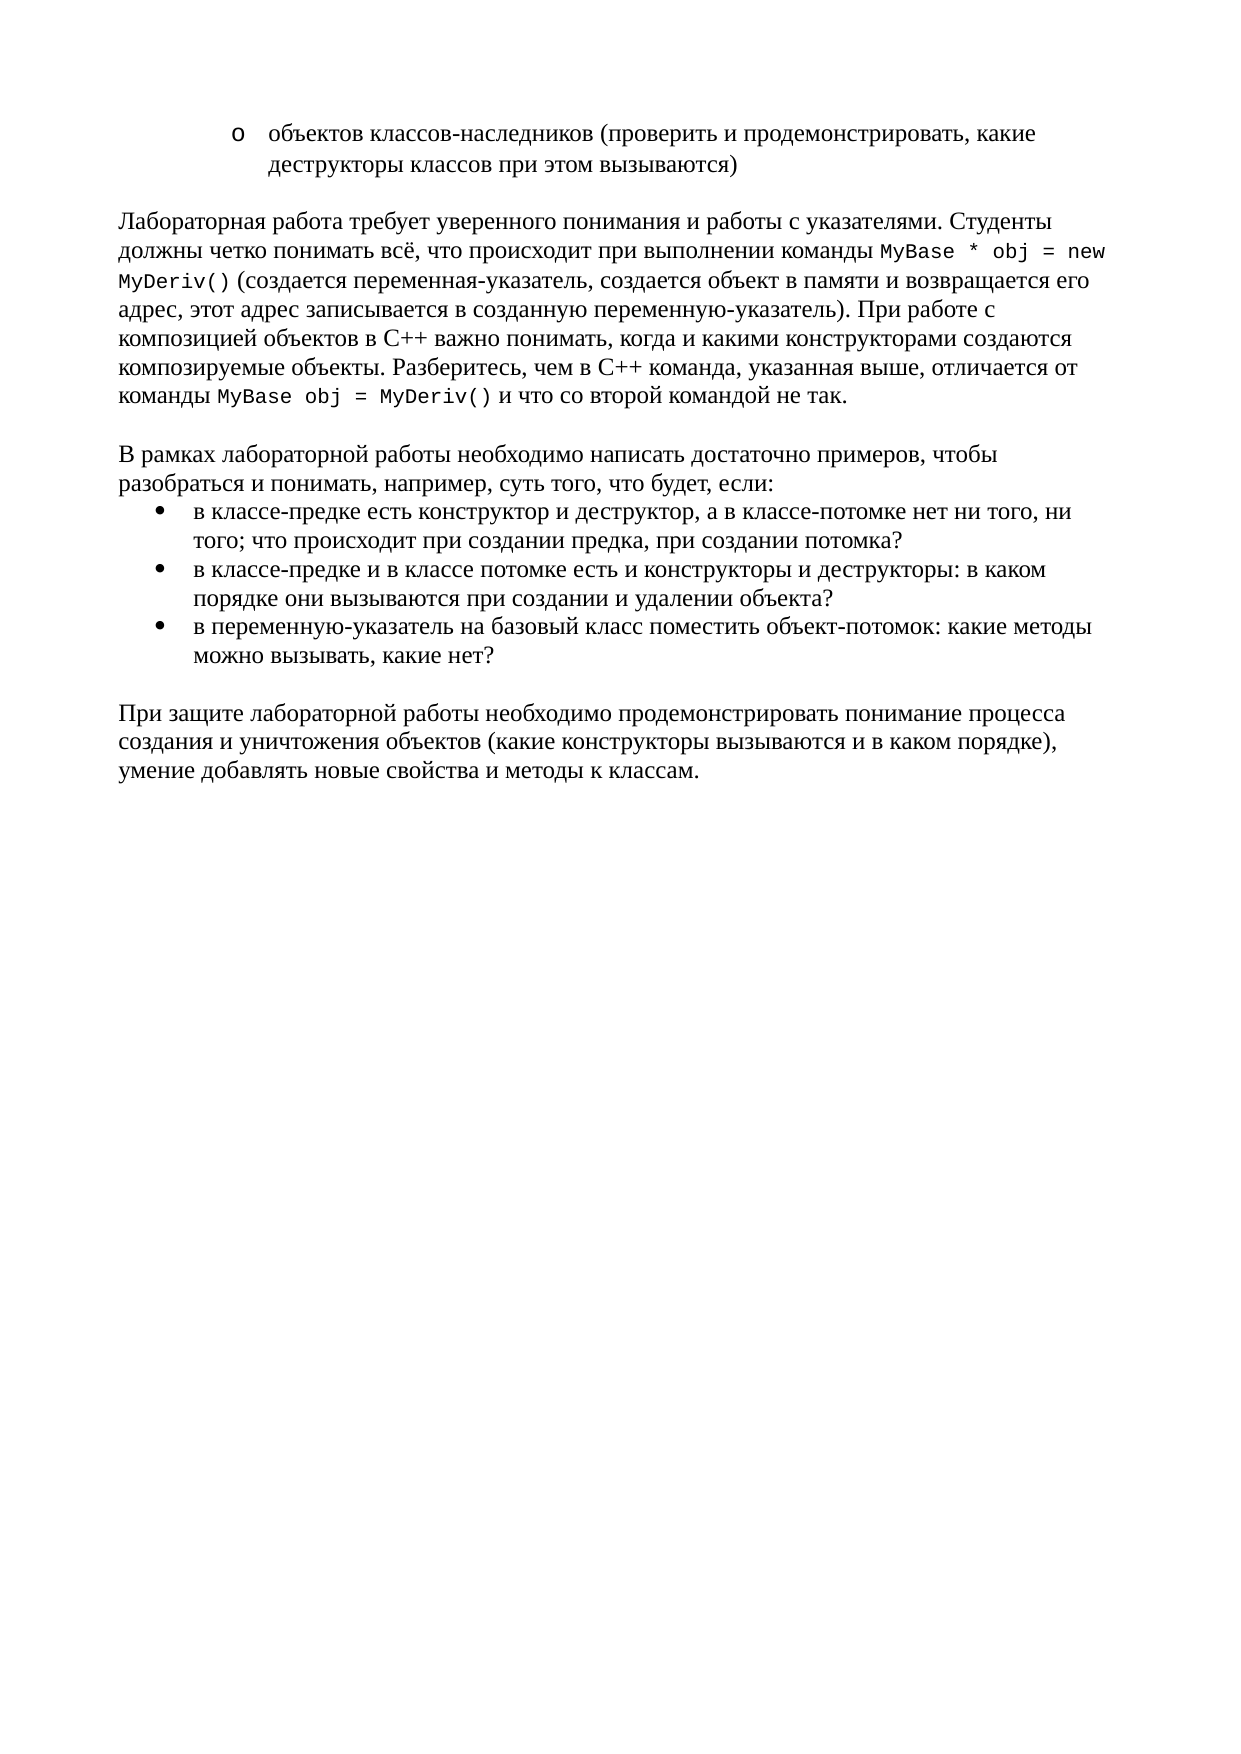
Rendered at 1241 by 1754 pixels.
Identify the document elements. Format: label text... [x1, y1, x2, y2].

text При защите лабораторной работы необходимо продемонстрировать понимание процесса создания и уничтожения объектов (какие конструкторы вызываются и в каком порядке), умение добавлять новые свойства и методы к классам. [118, 698, 1122, 784]
list в переменную-указатель на базовый класс поместить объект-потомок: какие методы можно вызывать, какие нет? [156, 611, 1122, 669]
list в классе-предке есть конструктор и деструктор, а в классе-потомке нет ни того, ни того; что происходит при создании предка, при создании потомка? [156, 496, 1122, 554]
text В рамках лабораторной работы необходимо написать достаточно примеров, чтобы разобраться и понимать, например, суть того, что будет, если: [118, 439, 1122, 496]
list объектов классов-наследников (проверить и продемонстрировать, какие деструкторы классов при этом вызываются) [231, 118, 1122, 178]
list в классе-предке и в классе потомке есть и конструкторы и деструкторы: в каком порядке они вызываются при создании и удалении объекта? [156, 554, 1122, 611]
text Лабораторная работа требует уверенного понимания и работы с указателями. Студенты должны четко понимать всё, что происходит при выполнении команды MyBase * obj = new MyDeriv() (создается переменная-указатель, создается объект в памяти и возвращается его адрес, этот адрес записывается в созданную переменную-указатель). При работе с композицией объектов в C++ важно понимать, когда и какими конструкторами создаются композируемые объекты. Разберитесь, чем в C++ команда, указанная выше, отличается от команды MyBase obj = MyDeriv() и что со второй командой не так. [118, 206, 1122, 410]
